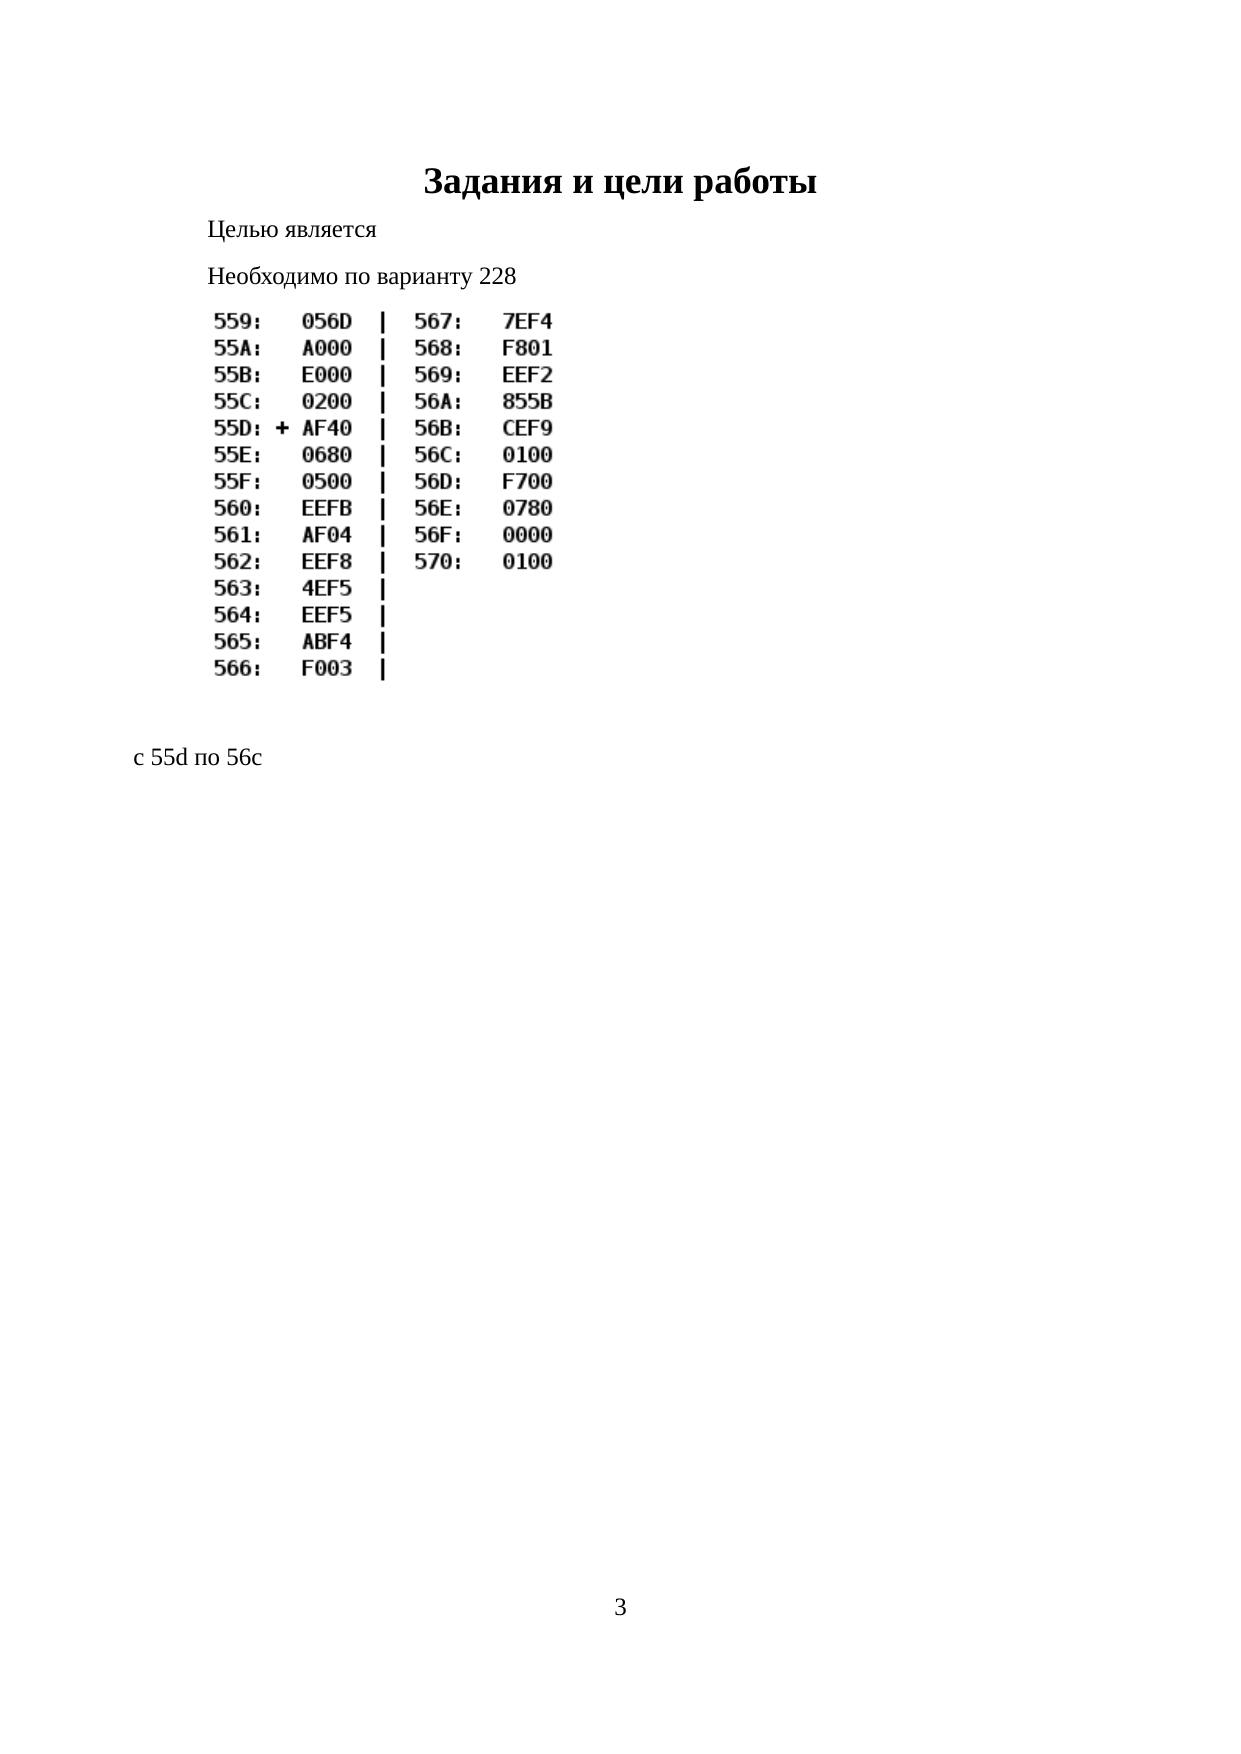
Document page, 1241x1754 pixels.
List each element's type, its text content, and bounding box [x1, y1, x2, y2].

text Необходимо по варианту 228 [133, 261, 1107, 290]
subtitle Задания и цели работы [133, 158, 1107, 201]
text Целью является [133, 214, 1107, 242]
text c 55d по 56c [133, 309, 1107, 771]
picture [209, 305, 557, 687]
